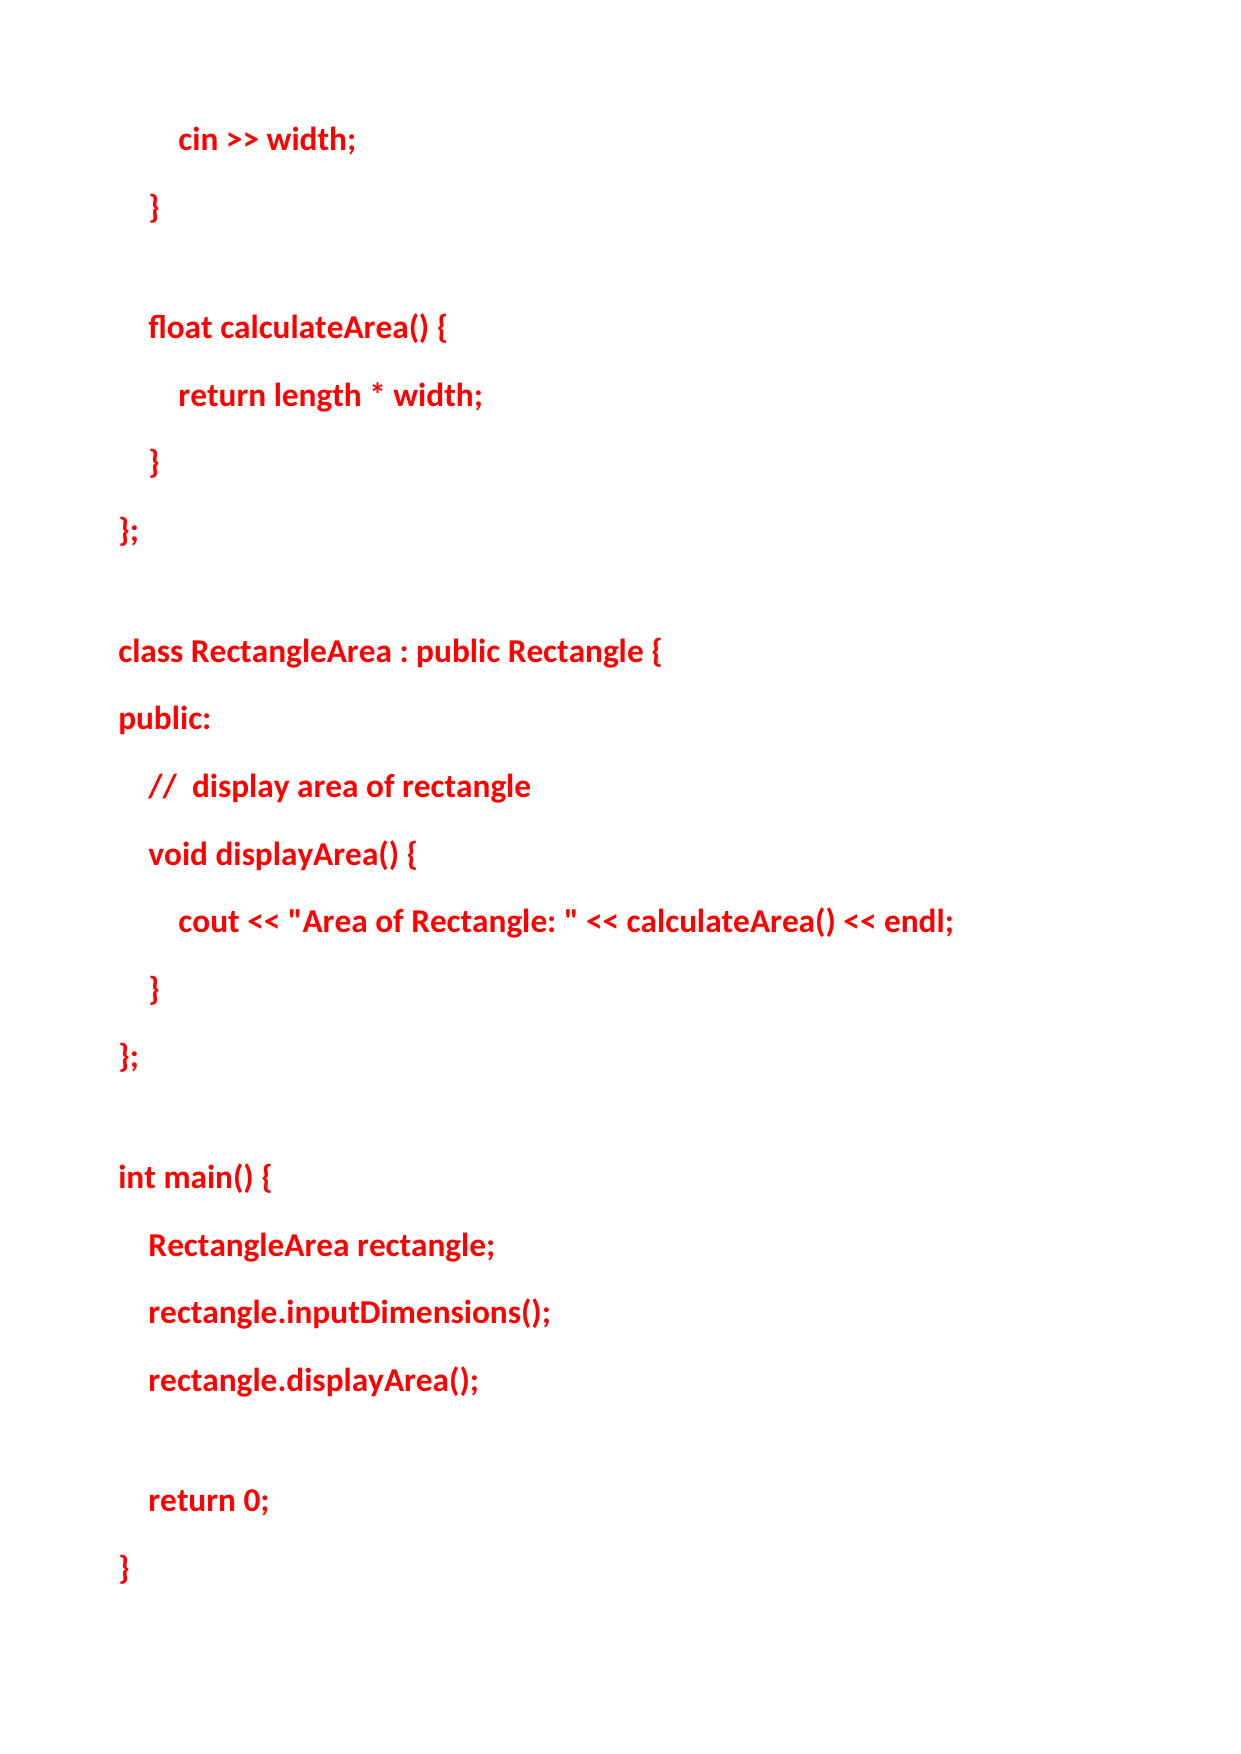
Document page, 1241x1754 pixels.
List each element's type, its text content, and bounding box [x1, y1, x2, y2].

text }; [118, 509, 1122, 550]
text return 0; [118, 1479, 1122, 1520]
text } [118, 968, 1122, 1008]
text public: [118, 697, 1122, 738]
text } [118, 442, 1122, 482]
text } [118, 186, 1122, 226]
text } [118, 1547, 1122, 1588]
text }; [118, 1035, 1122, 1076]
text cout << "Area of Rectangle: " << calculateArea() << endl; [118, 900, 1122, 941]
text RectangleArea rectangle; [118, 1224, 1122, 1264]
text int main() { [118, 1156, 1122, 1197]
text void displayArea() { [118, 833, 1122, 873]
text class RectangleArea : public Rectangle { [118, 630, 1122, 671]
text // display area of rectangle [118, 765, 1122, 806]
text rectangle.displayArea(); [118, 1359, 1122, 1399]
text rectangle.inputDimensions(); [118, 1291, 1122, 1332]
text return length * width; [118, 374, 1122, 415]
text cin >> width; [118, 118, 1122, 159]
text float calculateArea() { [118, 306, 1122, 347]
